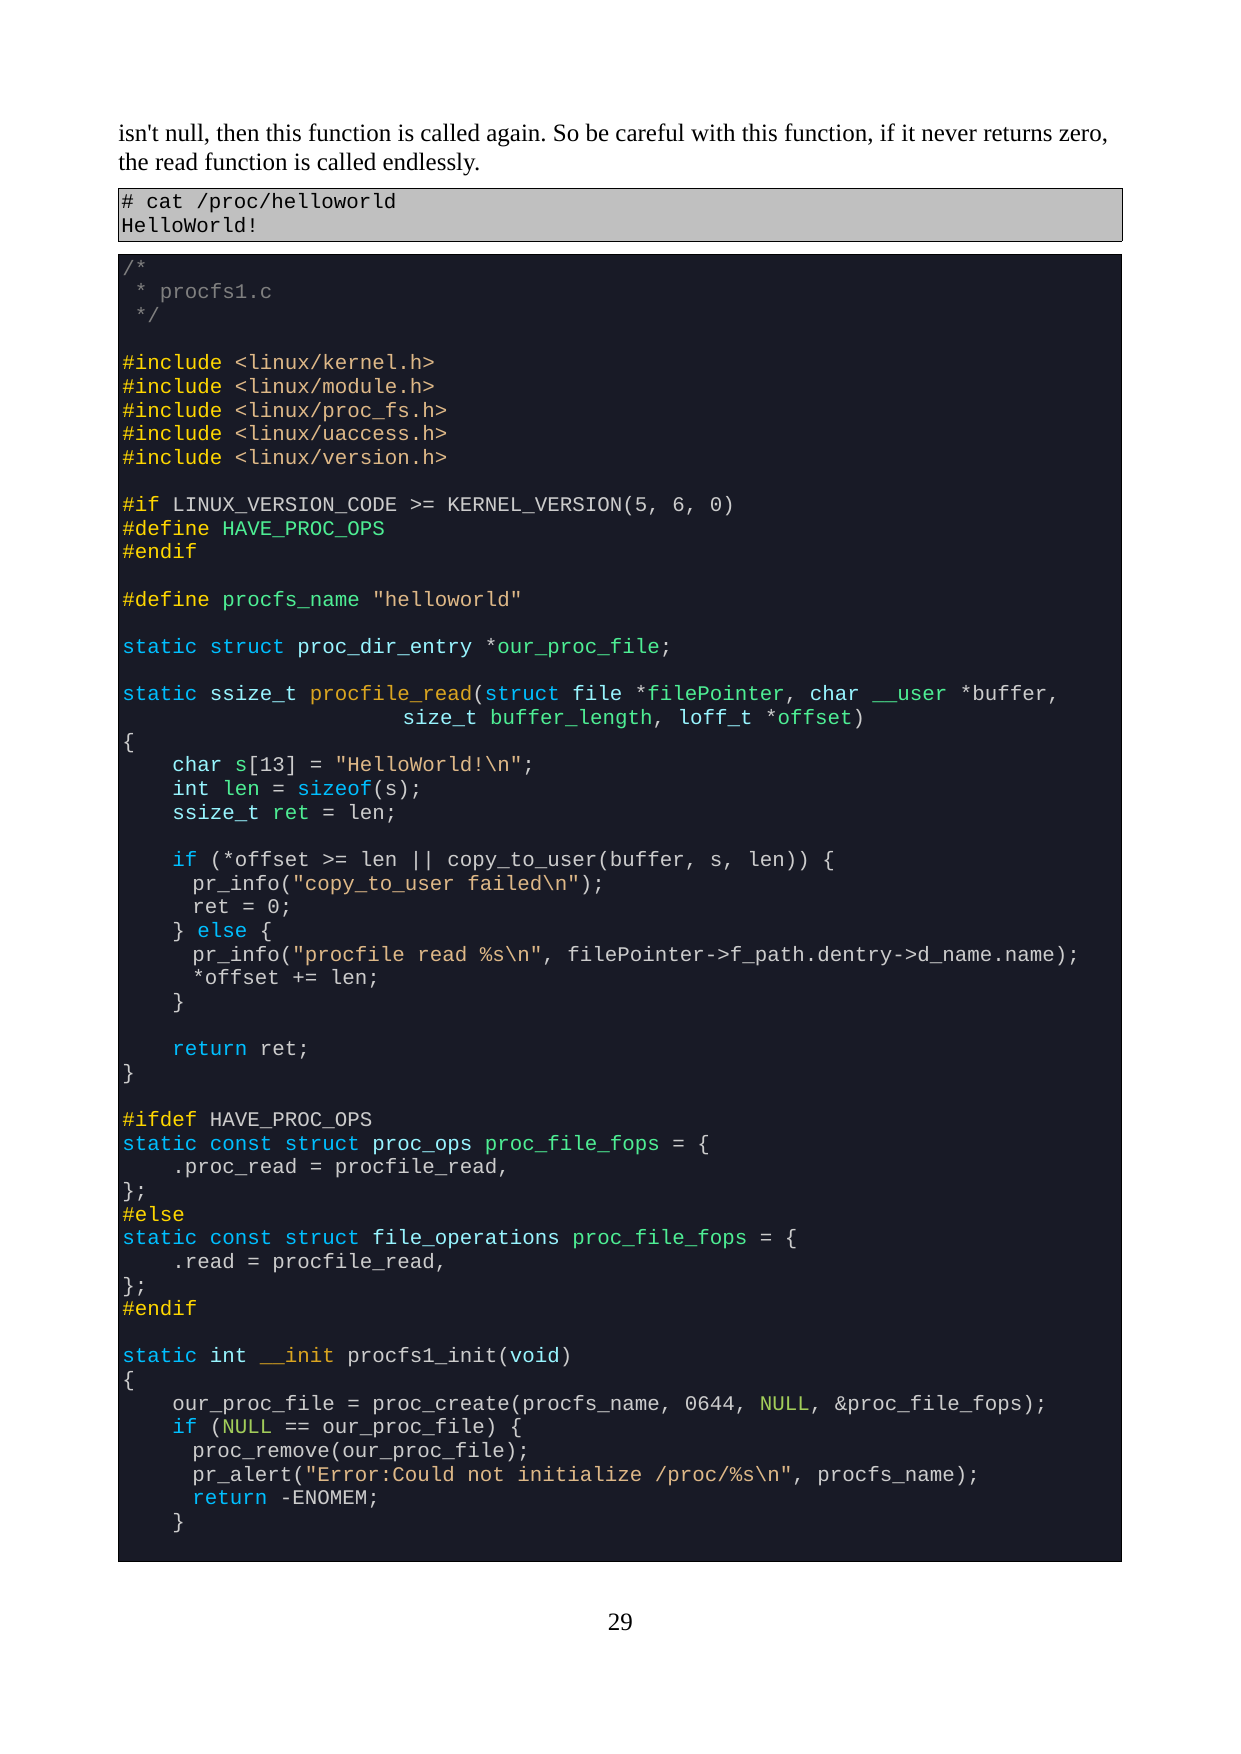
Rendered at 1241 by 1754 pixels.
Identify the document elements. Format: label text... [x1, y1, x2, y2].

text #include <linux/proc_fs.h> [119, 396, 1121, 419]
text #define procfs_name "helloworld" [119, 585, 1121, 608]
text # cat /proc/helloworld [119, 189, 1122, 212]
text proc_remove(our_proc_file); [119, 1436, 1121, 1460]
text ret = 0; [119, 892, 1121, 916]
text #include <linux/module.h> [119, 372, 1121, 396]
text pr_alert("Error:Could not initialize /proc/%s\n", procfs_name); [119, 1460, 1121, 1483]
text #else [119, 1200, 1121, 1223]
text return -ENOMEM; [119, 1483, 1121, 1507]
text #if LINUX_VERSION_CODE >= KERNEL_VERSION(5, 6, 0) [119, 490, 1121, 514]
text *offset += len; [119, 963, 1121, 987]
text #include <linux/kernel.h> [119, 348, 1121, 372]
text isn't null, then this function is called again. So be careful with this function, if it never returns zero, the read function is called endlessly. [118, 118, 1122, 176]
text { [119, 1365, 1121, 1389]
text .read = procfile_read, [119, 1247, 1121, 1271]
text } [119, 1507, 1121, 1531]
text size_t buffer_length, loff_t *offset) [119, 703, 1121, 727]
text static struct proc_dir_entry *our_proc_file; [119, 632, 1121, 656]
text our_proc_file = proc_create(procfs_name, 0644, NULL, &proc_file_fops); [119, 1389, 1121, 1412]
text }; [119, 1176, 1121, 1200]
text */ [119, 301, 1121, 325]
text return ret; [119, 1034, 1121, 1058]
text ssize_t ret = len; [119, 798, 1121, 821]
text if (*offset >= len || copy_to_user(buffer, s, len)) { [119, 845, 1121, 869]
text static const struct file_operations proc_file_fops = { [119, 1223, 1121, 1247]
text }; [119, 1271, 1121, 1294]
text /* [119, 255, 1121, 277]
text pr_info("procfile read %s\n", filePointer->f_path.dentry->d_name.name); [119, 939, 1121, 963]
text static const struct proc_ops proc_file_fops = { [119, 1129, 1121, 1152]
text #define HAVE_PROC_OPS [119, 514, 1121, 538]
text char s[13] = "HelloWorld!\n"; [119, 750, 1121, 774]
text #endif [119, 1294, 1121, 1318]
text { [119, 727, 1121, 750]
text pr_info("copy_to_user failed\n"); [119, 869, 1121, 892]
text int len = sizeof(s); [119, 774, 1121, 798]
text if (NULL == our_proc_file) { [119, 1412, 1121, 1436]
text #ifdef HAVE_PROC_OPS [119, 1105, 1121, 1129]
text } [119, 1058, 1121, 1081]
text } else { [119, 916, 1121, 939]
text #endif [119, 538, 1121, 561]
text static int __init procfs1_init(void) [119, 1342, 1121, 1365]
text } [119, 987, 1121, 1011]
text HelloWorld! [119, 212, 1122, 241]
text #include <linux/version.h> [119, 443, 1121, 467]
text * procfs1.c [119, 277, 1121, 301]
text .proc_read = procfile_read, [119, 1152, 1121, 1176]
text static ssize_t procfile_read(struct file *filePointer, char __user *buffer, [119, 679, 1121, 703]
text #include <linux/uaccess.h> [119, 419, 1121, 443]
